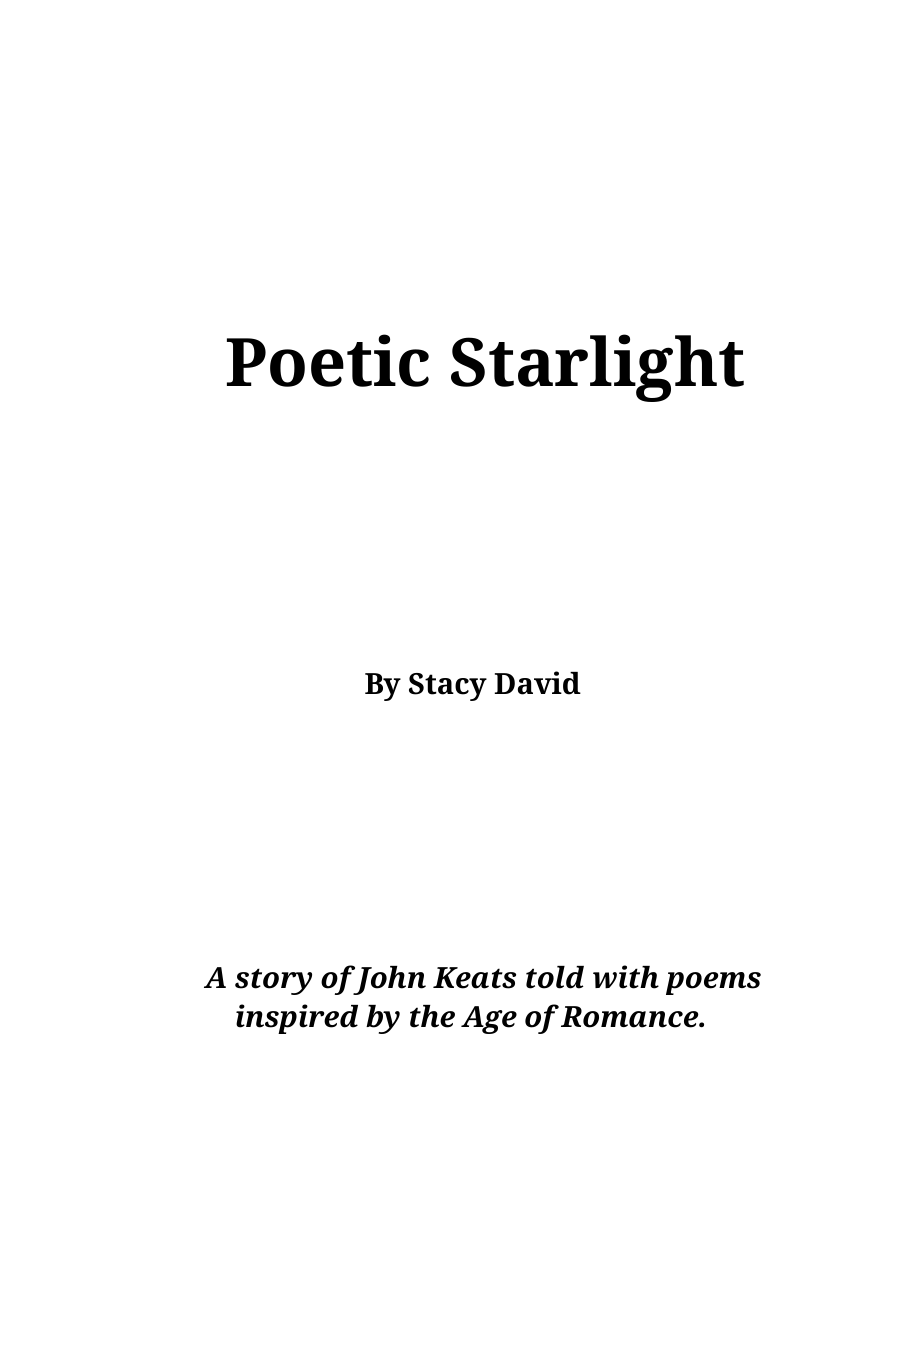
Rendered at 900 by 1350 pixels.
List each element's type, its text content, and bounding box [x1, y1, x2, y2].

text A story of John Keats told with poems inspired by the Age of Romance. [135, 957, 810, 1036]
text By Stacy David [135, 664, 810, 703]
text Poetic Starlight [135, 316, 810, 406]
